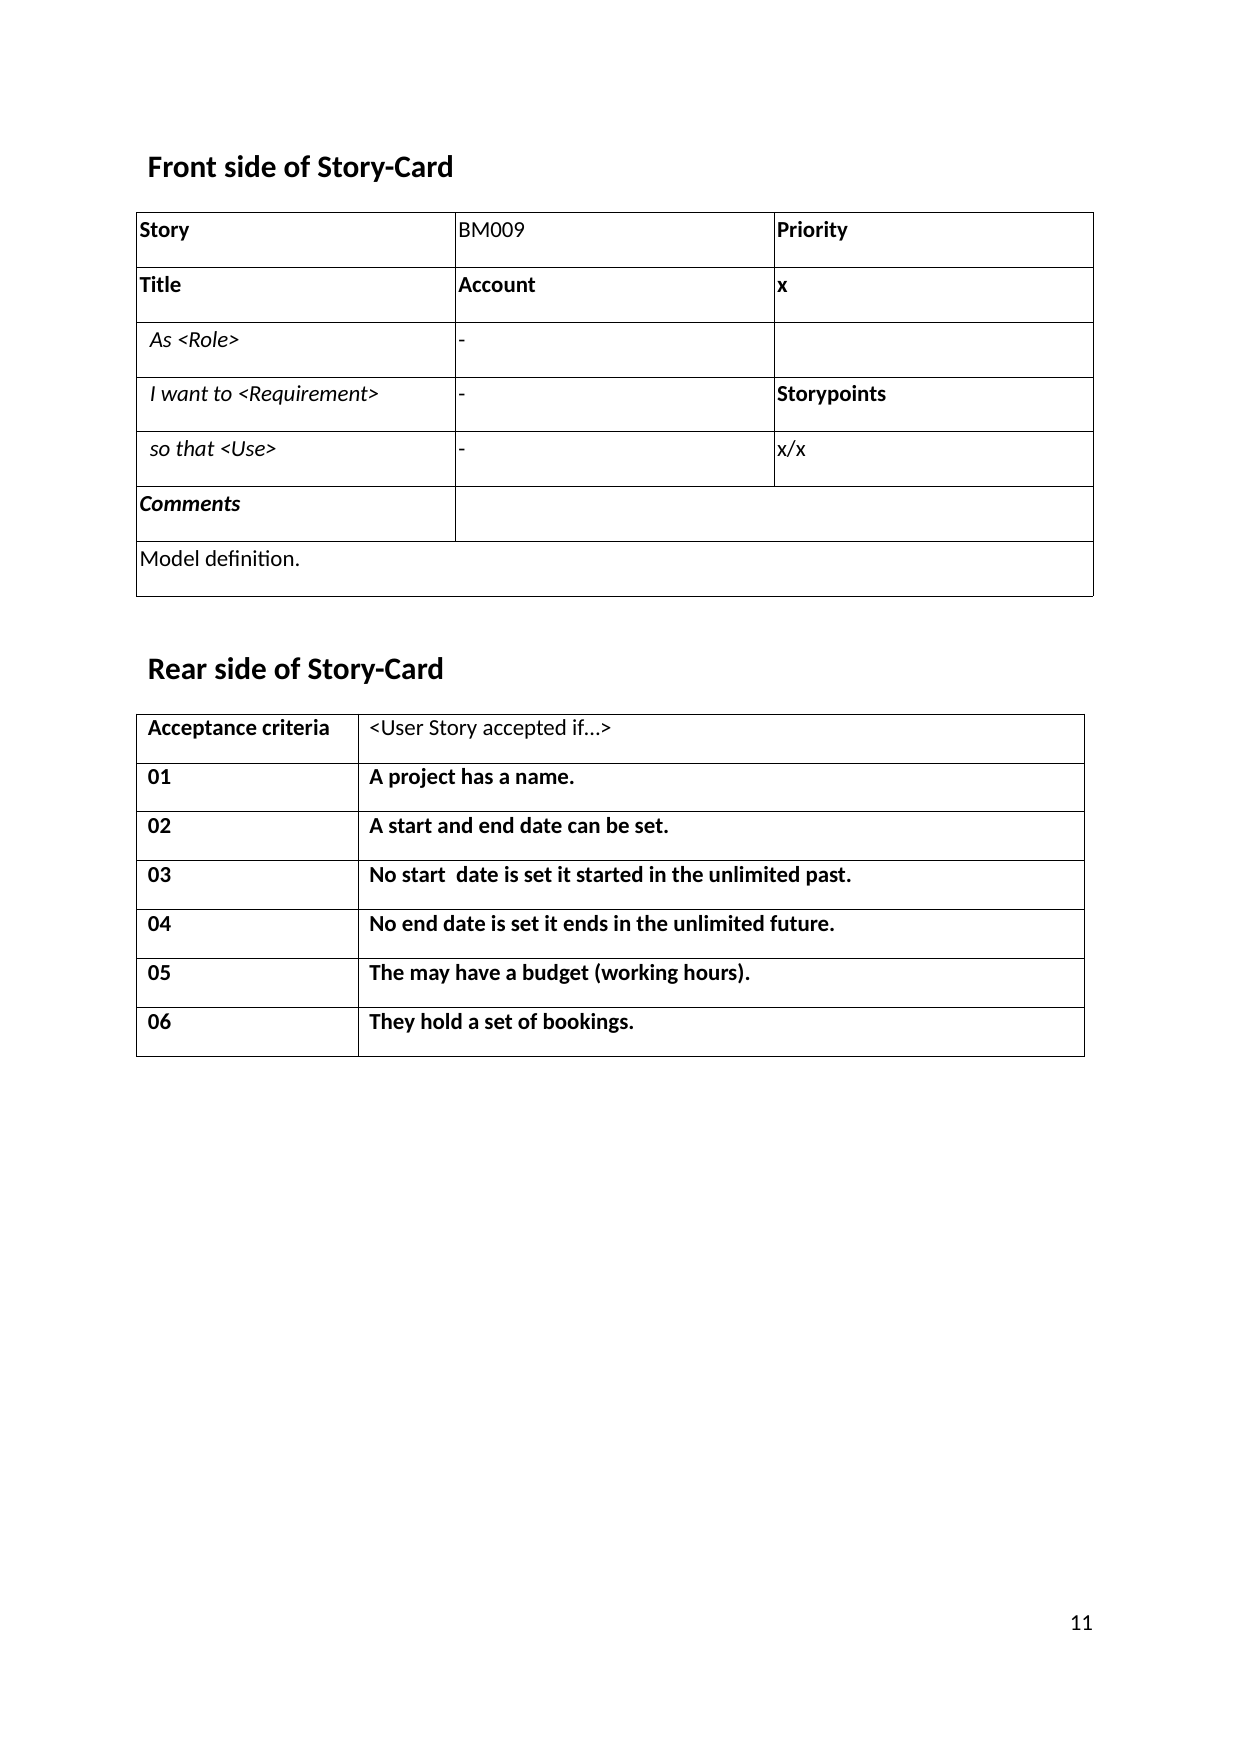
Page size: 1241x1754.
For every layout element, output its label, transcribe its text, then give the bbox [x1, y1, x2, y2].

text Front side of Story-Card [148, 148, 1093, 186]
table_cell [775, 323, 1093, 377]
table_cell Comments [137, 487, 455, 541]
table_cell 05 [137, 959, 358, 1007]
text Rear side of Story-Card [148, 649, 1093, 687]
table_cell The may have a budget (working hours). [359, 959, 1084, 1007]
table_cell - [456, 432, 774, 486]
table_cell No start date is set it started in the unlimited past. [359, 861, 1084, 909]
table_cell Title [137, 268, 455, 322]
table_cell No end date is set it ends in the unlimited future. [359, 910, 1084, 958]
table_cell I want to <Requirement> [137, 378, 455, 431]
table_header BM009 [456, 213, 774, 267]
table_cell Model definition. [137, 542, 1093, 596]
table_cell They hold a set of bookings. [359, 1008, 1084, 1056]
table_cell x/x [775, 432, 1093, 486]
table_cell As <Role> [137, 323, 455, 377]
table_header Acceptance criteria [137, 715, 358, 762]
table_header Story [137, 213, 455, 267]
table_header Priority [775, 213, 1093, 267]
table_cell - [456, 378, 774, 431]
table_cell Account [456, 268, 774, 322]
table_cell [456, 487, 1093, 541]
table_cell 02 [137, 812, 358, 860]
table_cell so that <Use> [137, 432, 455, 486]
table_cell A project has a name. [359, 764, 1084, 811]
table_cell Storypoints [775, 378, 1093, 431]
table_cell 01 [137, 764, 358, 811]
table_cell x [775, 268, 1093, 322]
table_cell 06 [137, 1008, 358, 1056]
table_cell A start and end date can be set. [359, 812, 1084, 860]
table_header <User Story accepted if…> [359, 715, 1084, 762]
table_cell - [456, 323, 774, 377]
table_cell 04 [137, 910, 358, 958]
table_cell 03 [137, 861, 358, 909]
